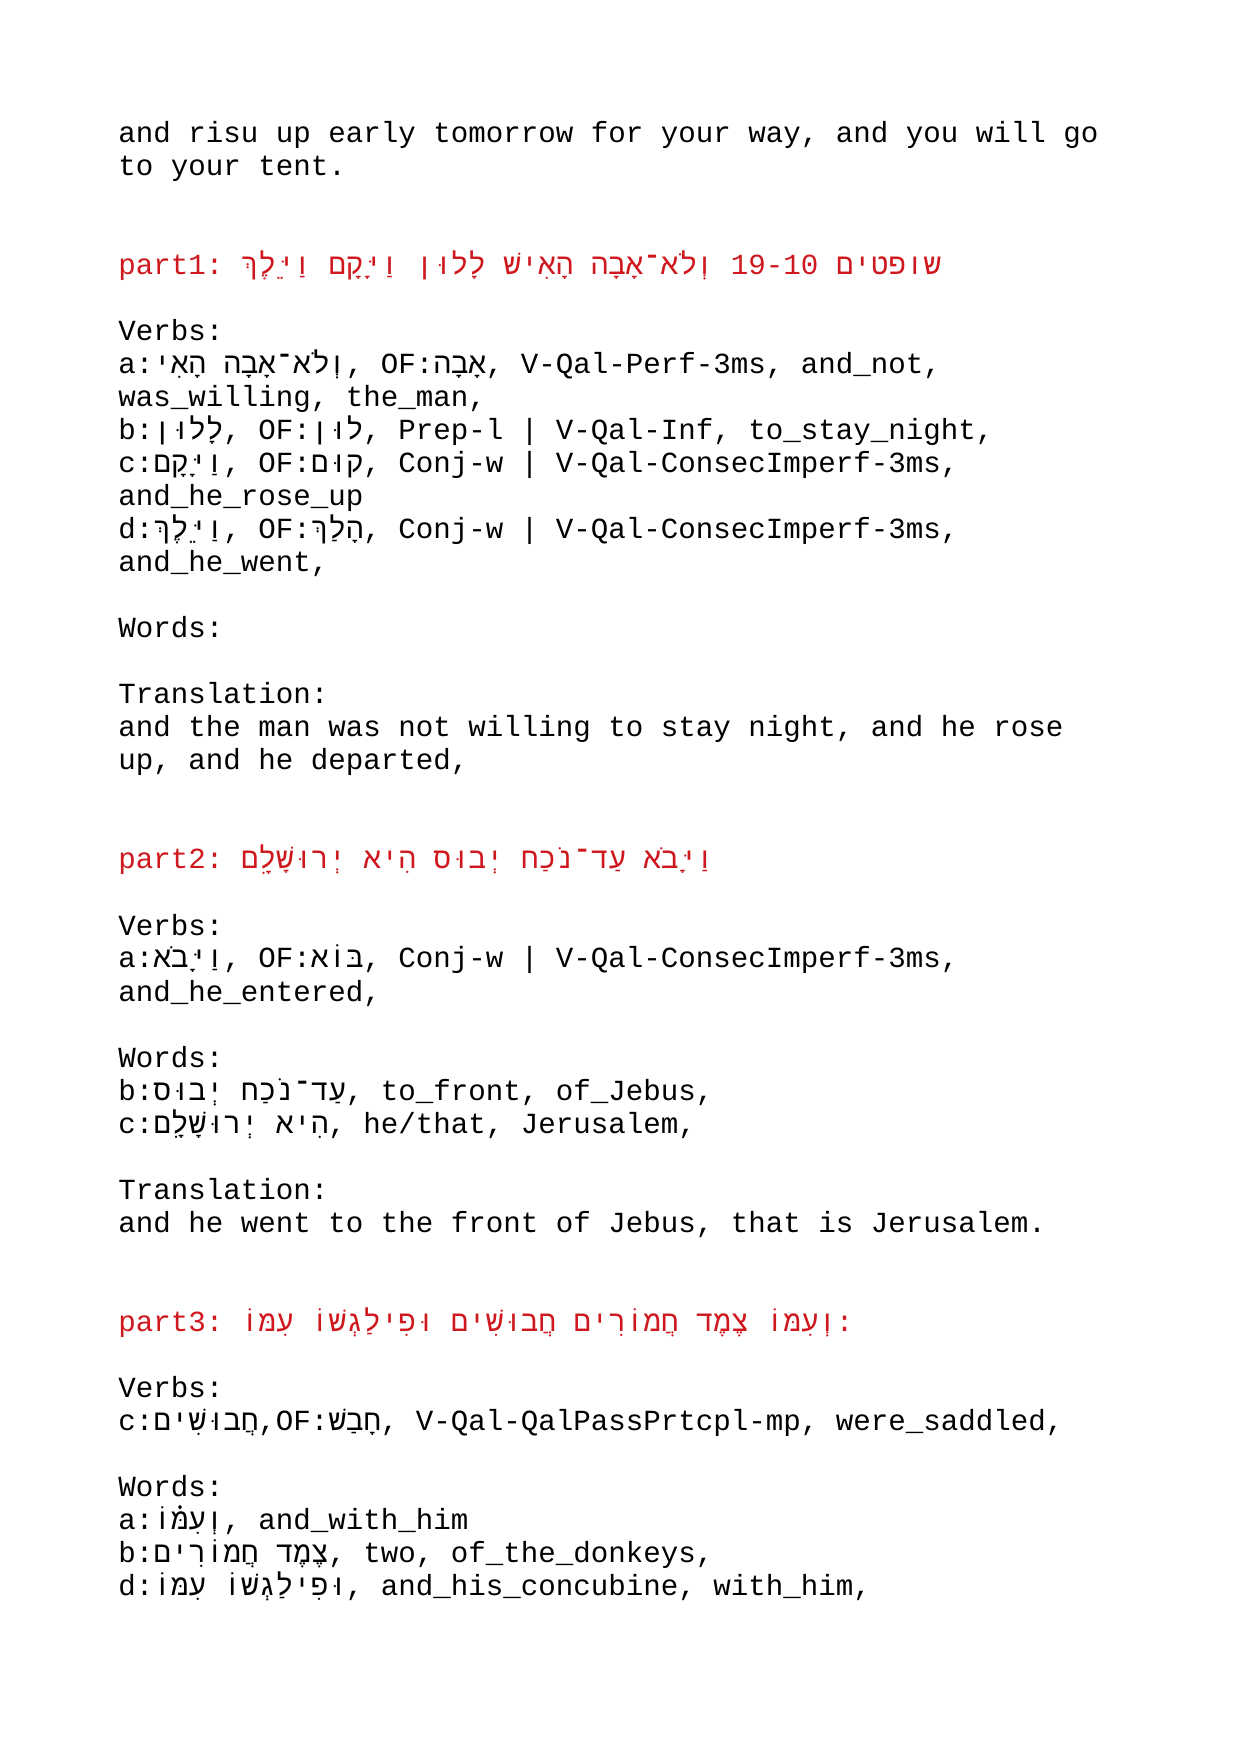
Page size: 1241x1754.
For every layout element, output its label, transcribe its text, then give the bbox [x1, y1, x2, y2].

text a:וְלֹא־אָבָה הָאִי, OF:אָבָה, V-Qal-Perf-3ms, and_not, was_willing, the_man, [118, 349, 1122, 415]
text d:וּפִילַגְשׁוֹ עִמּוׂ, and_his_concubine, with_him, [118, 1571, 1122, 1604]
text and he went to the front of Jebus, that is Jerusalem. [118, 1208, 1122, 1241]
text Words: [118, 613, 1122, 646]
text and the man was not willing to stay night, and he rose up, and he departed, [118, 712, 1122, 778]
text Words: [118, 1043, 1122, 1076]
text Translation: [118, 1175, 1122, 1208]
text Verbs: [118, 1373, 1122, 1406]
text Translation: [118, 679, 1122, 712]
text c:וַיָּקָם, OF:קוּם, Conj-w | V-Qal-ConsecImperf-3ms, and_he_rose_up [118, 448, 1122, 514]
text Verbs: [118, 911, 1122, 944]
text and risu up early tomorrow for your way, and you will go to your tent. [118, 118, 1122, 184]
text a:וַיָּבֹא, OF:בּוׂא, Conj-w | V-Qal-ConsecImperf-3ms, and_he_entered, [118, 944, 1122, 1010]
text b:לָלוּן, OF:לוּן, Prep-l | V-Qal-Inf, to_stay_night, [118, 415, 1122, 448]
text b:צֶמֶד חֲמוֹרִים, two, of_the_donkeys, [118, 1538, 1122, 1571]
text c:חֲבוּשִׁים,OF:חָבַשׁ, V-Qal-QalPassPrtcpl-mp, were_saddled, [118, 1406, 1122, 1439]
text a:וְעִמּ֗וֹ, and_with_him [118, 1505, 1122, 1538]
text b:עַד־נֹכַח יְבוּס, to_front, of_Jebus, [118, 1076, 1122, 1109]
text d:וַיֵּלֶךְ, OF:הָלַךְ, Conj-w | V-Qal-ConsecImperf-3ms, and_he_went, [118, 514, 1122, 580]
text part2: וַיָּבֹא עַד־נֹכַח יְבוּס הִיא יְרוּשָׁלִָם [118, 844, 1122, 878]
text c:הִיא יְרוּשָׁלִָם, he/that, Jerusalem, [118, 1109, 1122, 1142]
text part1: שופטים 19-10 וְלֹא־אָבָה הָאִישׁ לָלוּן וַיָּקָם וַיֵּלֶךְ [118, 250, 1122, 283]
text part3: וְעִמּוֹ צֶמֶד חֲמוֹרִים חֲבוּשִׁים וּפִילַגְשׁוֹ עִמּוֹ: [118, 1307, 1122, 1340]
text Words: [118, 1472, 1122, 1505]
text Verbs: [118, 316, 1122, 349]
